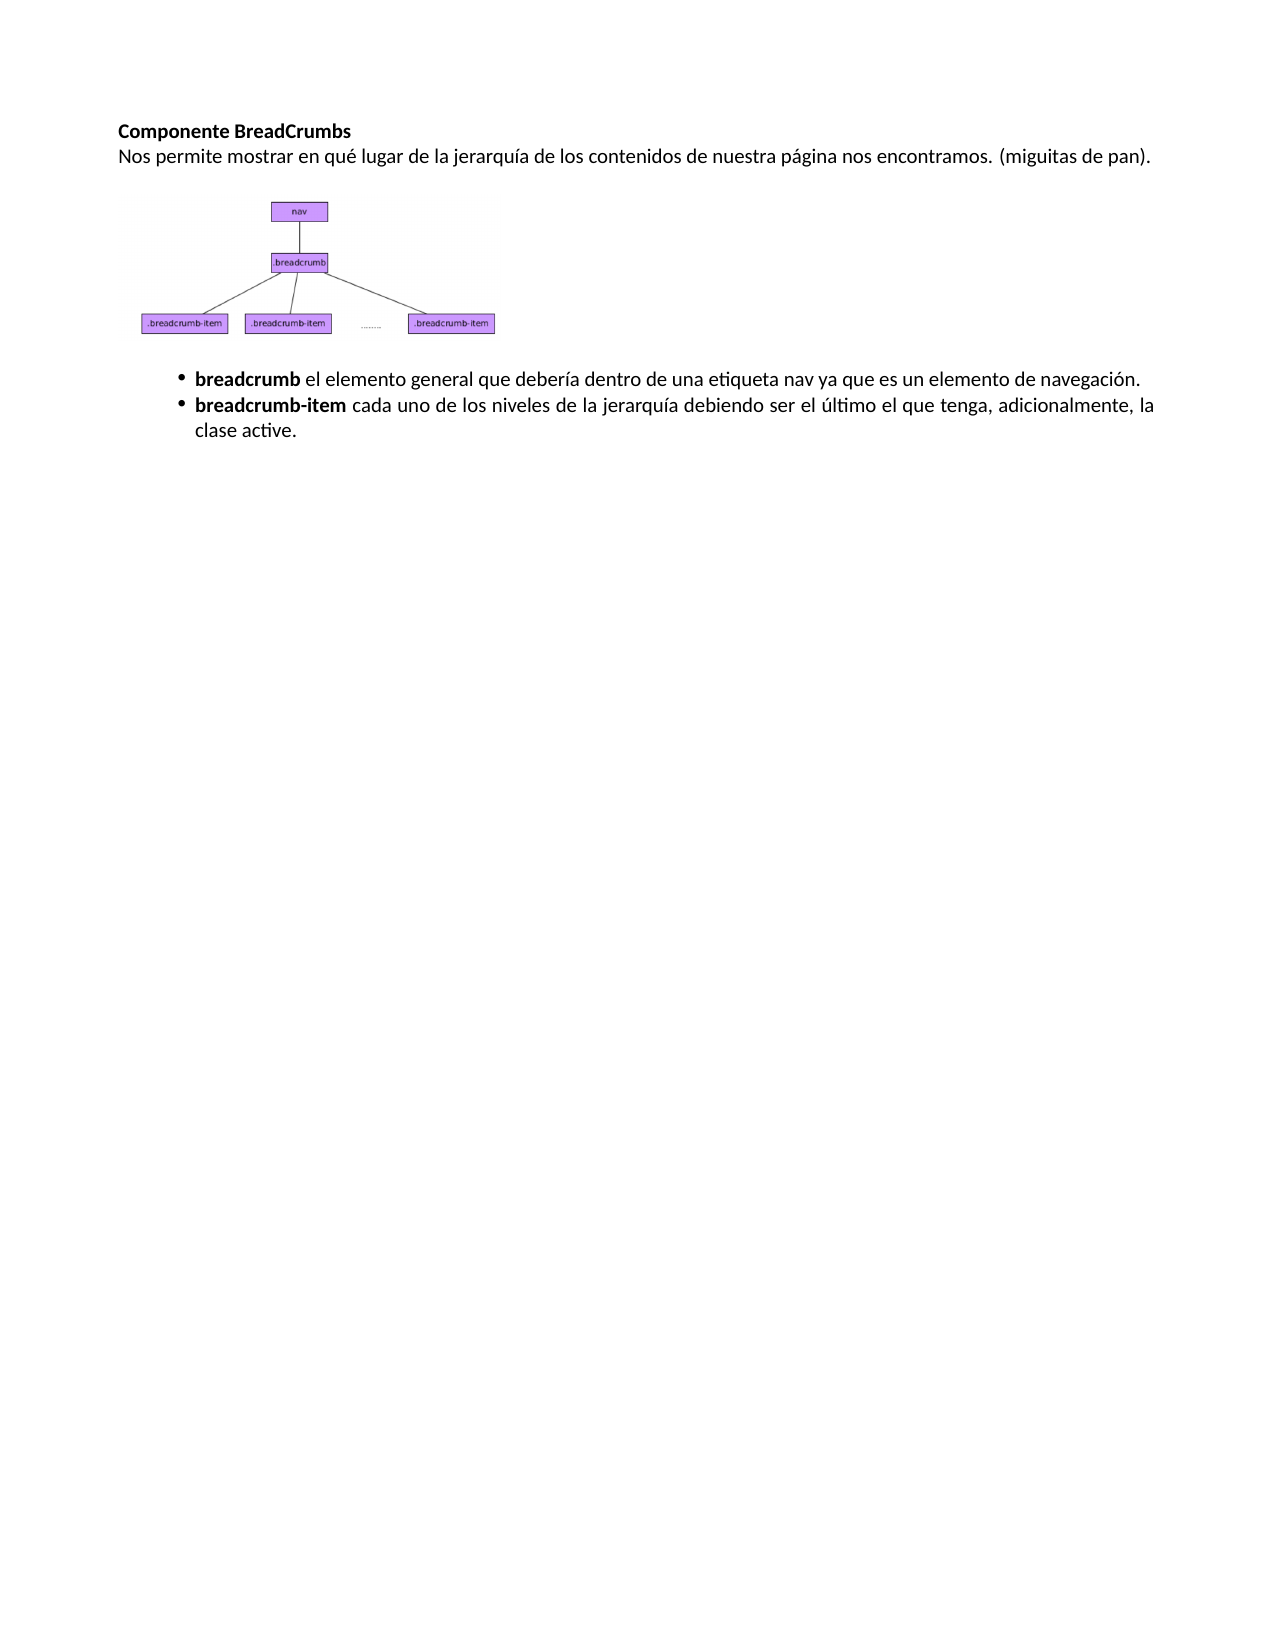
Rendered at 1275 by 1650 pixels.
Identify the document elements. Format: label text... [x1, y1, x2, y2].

picture [118, 194, 501, 341]
text Componente BreadCrumbs [118, 118, 1157, 143]
list breadcrumb-item cada uno de los niveles de la jerarquía debiendo ser el último el que tenga, adicionalmente, la clase active. [177, 392, 1157, 443]
list breadcrumb el elemento general que debería dentro de una etiqueta nav ya que es un elemento de navegación. [177, 366, 1157, 392]
text Nos permite mostrar en qué lugar de la jerarquía de los contenidos de nuestra página nos encontramos. (miguitas de pan). [118, 143, 1157, 169]
